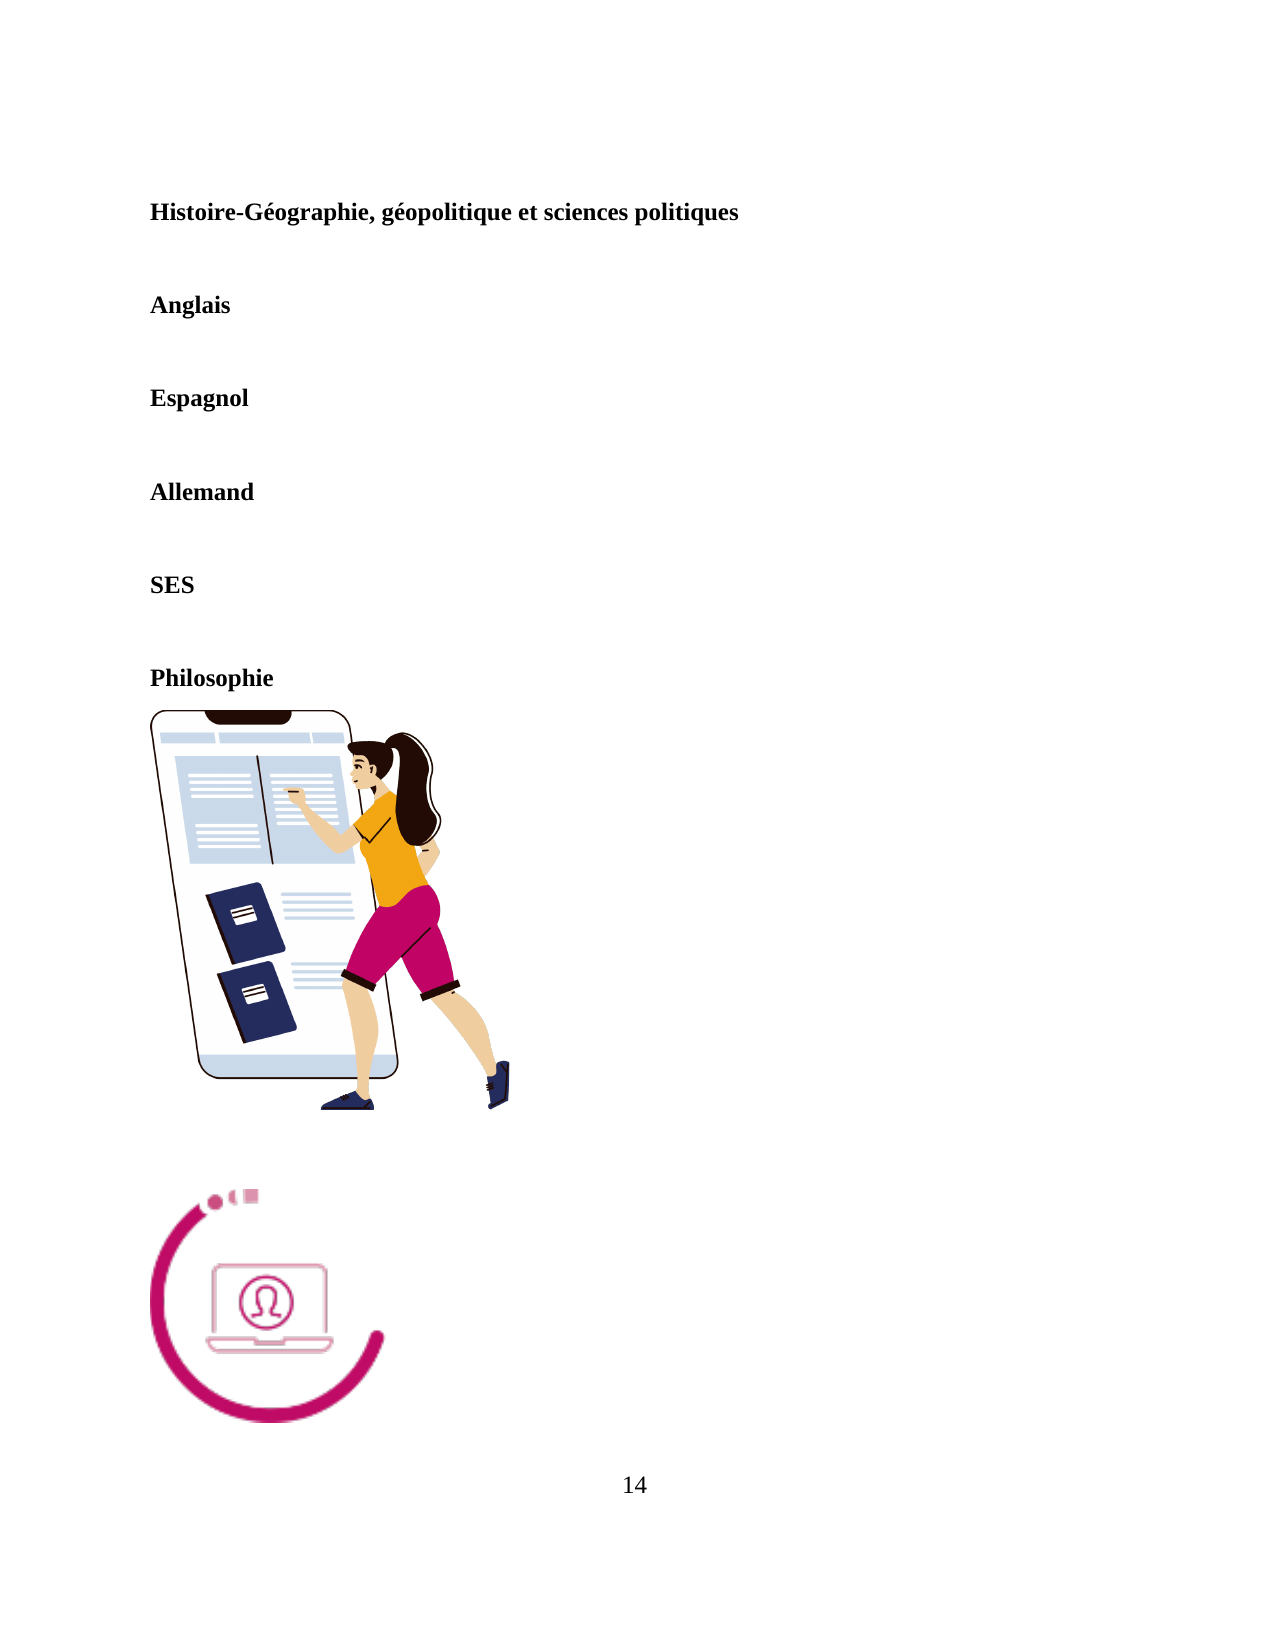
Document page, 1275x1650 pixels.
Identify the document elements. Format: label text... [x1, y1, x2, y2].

picture [150, 710, 510, 1110]
text SES [150, 570, 1125, 599]
text Anglais [150, 290, 1125, 319]
text Histoire-Géographie, géopolitique et sciences politiques [150, 197, 1125, 225]
picture [150, 1189, 386, 1423]
text Philosophie [150, 663, 1125, 692]
text Allemand [150, 477, 1125, 505]
text Espagnol [150, 383, 1125, 412]
